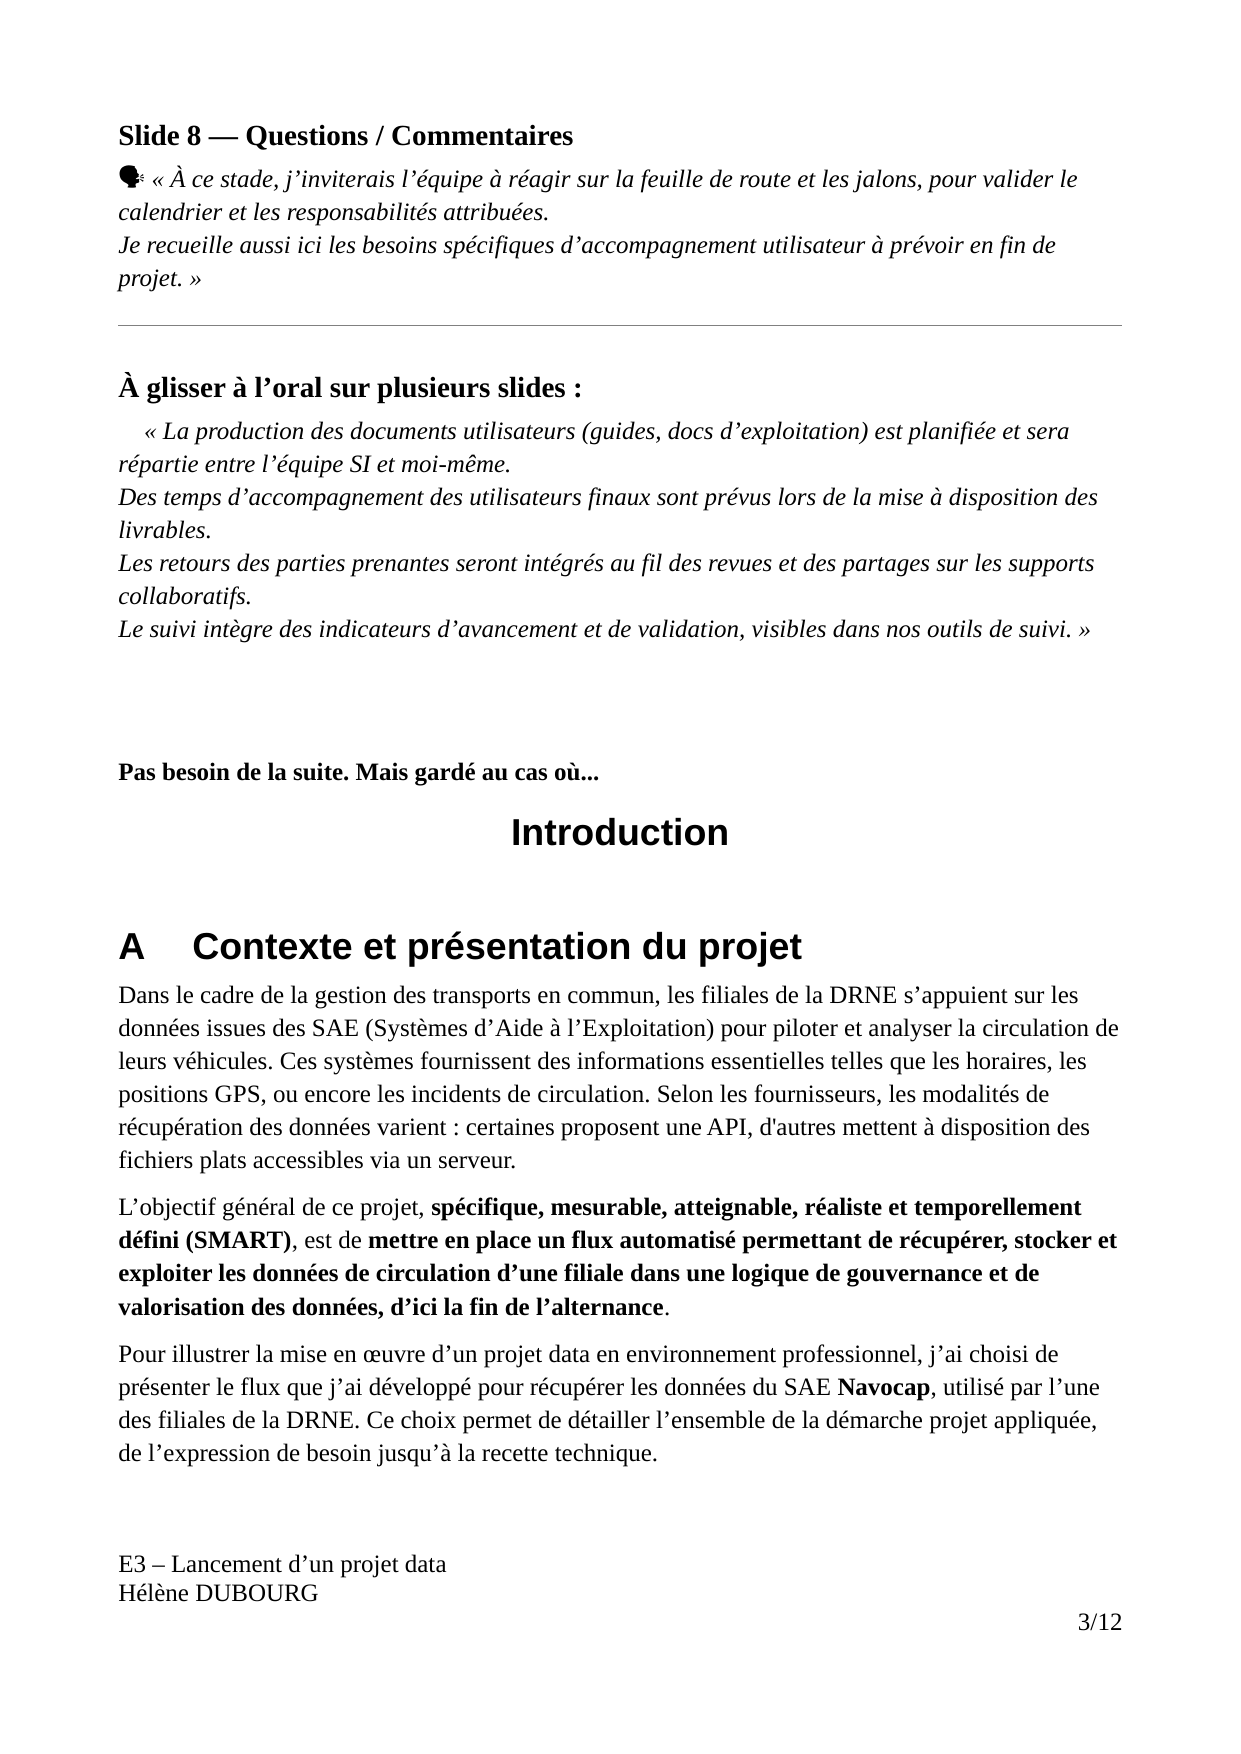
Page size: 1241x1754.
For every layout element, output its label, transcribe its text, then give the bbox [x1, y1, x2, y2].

text Dans le cadre de la gestion des transports en commun, les filiales de la DRNE s’appuient sur les données issues des SAE (Systèmes d’Aide à l’Exploitation) pour piloter et analyser la circulation de leurs véhicules. Ces systèmes fournissent des informations essentielles telles que les horaires, les positions GPS, ou encore les incidents de circulation. Selon les fournisseurs, les modalités de récupération des données varient : certaines proposent une API, d'autres mettent à disposition des fichiers plats accessibles via un serveur. [118, 980, 1122, 1174]
text Pour illustrer la mise en œuvre d’un projet data en environnement professionnel, j’ai choisi de présenter le flux que j’ai développé pour récupérer les données du SAE Navocap, utilisé par l’une des filiales de la DRNE. Ce choix permet de détailler l’ensemble de la démarche projet appliquée, de l’expression de besoin jusqu’à la recette technique. [118, 1339, 1122, 1467]
subtitle Contexte et présentation du projet [118, 924, 1122, 967]
subtitle Introduction [118, 811, 1122, 854]
subtitle À glisser à l’oral sur plusieurs slides : [118, 370, 1122, 403]
text 💡 « La production des documents utilisateurs (guides, docs d’exploitation) est planifiée et sera répartie entre l’équipe SI et moi-même. Des temps d’accompagnement des utilisateurs finaux sont prévus lors de la mise à disposition des livrables. Les retours des parties prenantes seront intégrés au fil des revues et des partages sur les supports collaboratifs. Le suivi intègre des indicateurs d’avancement et de validation, visibles dans nos outils de suivi. » [118, 416, 1122, 643]
text 🗣 « À ce stade, j’inviterais l’équipe à réagir sur la feuille de route et les jalons, pour valider le calendrier et les responsabilités attribuées. Je recueille aussi ici les besoins spécifiques d’accompagnement utilisateur à prévoir en fin de projet. » [118, 164, 1122, 292]
subtitle Slide 8 — Questions / Commentaires [118, 118, 1122, 152]
text L’objectif général de ce projet, spécifique, mesurable, atteignable, réaliste et temporellement défini (SMART), est de mettre en place un flux automatisé permettant de récupérer, stocker et exploiter les données de circulation d’une filiale dans une logique de gouvernance et de valorisation des données, d’ici la fin de l’alternance. [118, 1192, 1122, 1320]
text Pas besoin de la suite. Mais gardé au cas où... [118, 757, 1122, 785]
